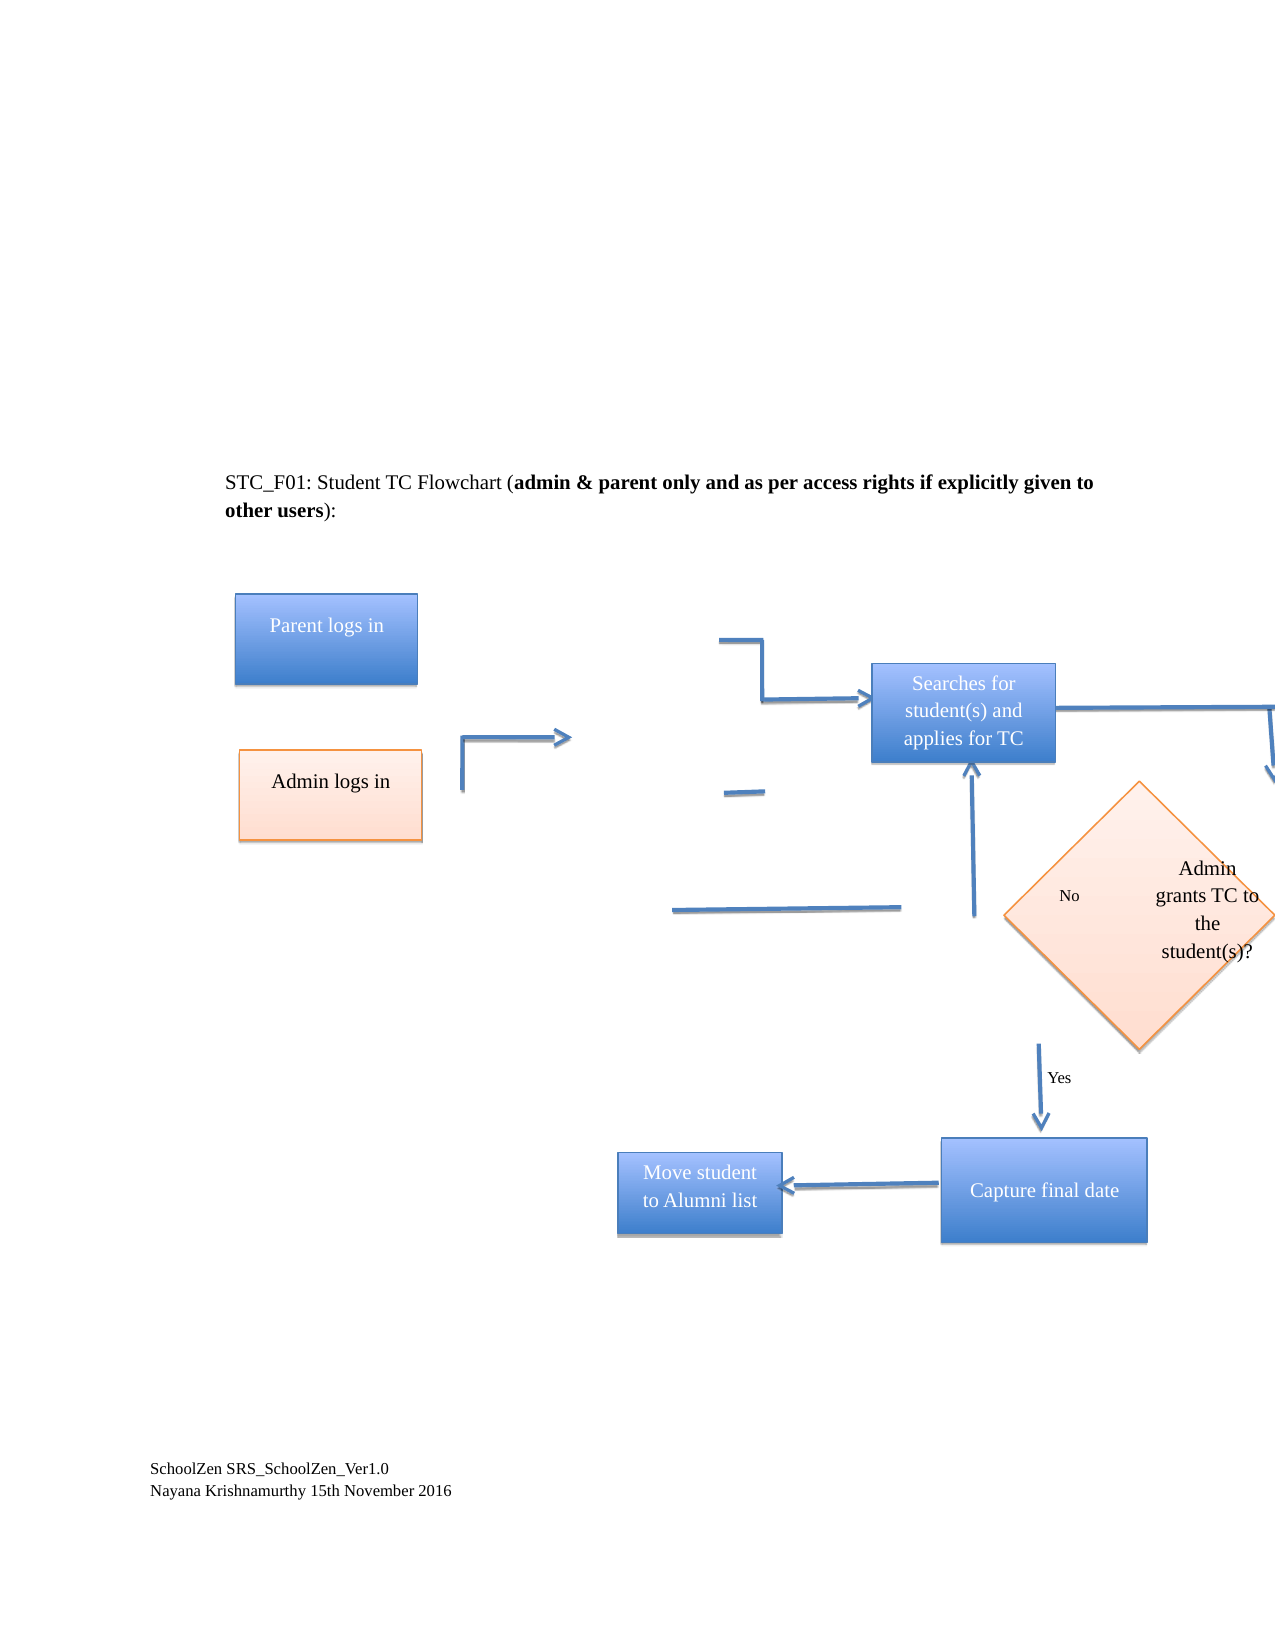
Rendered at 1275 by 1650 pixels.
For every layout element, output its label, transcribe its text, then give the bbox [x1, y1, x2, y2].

text Parent logs in [251, 613, 402, 637]
text Admin grants TC to the student(s)? [1154, 856, 1260, 963]
text Yes [1047, 1068, 1073, 1087]
text STC_F01: Student TC Flowchart (admin & parent only and as per access rights if explicitly given to other users): [225, 470, 1125, 522]
text Searches for student(s) and applies for TC [887, 671, 1040, 750]
text No [1059, 886, 1079, 905]
text Move student to Alumni list [633, 1160, 767, 1212]
text Admin logs in [254, 769, 407, 793]
text Capture final date [957, 1178, 1132, 1202]
